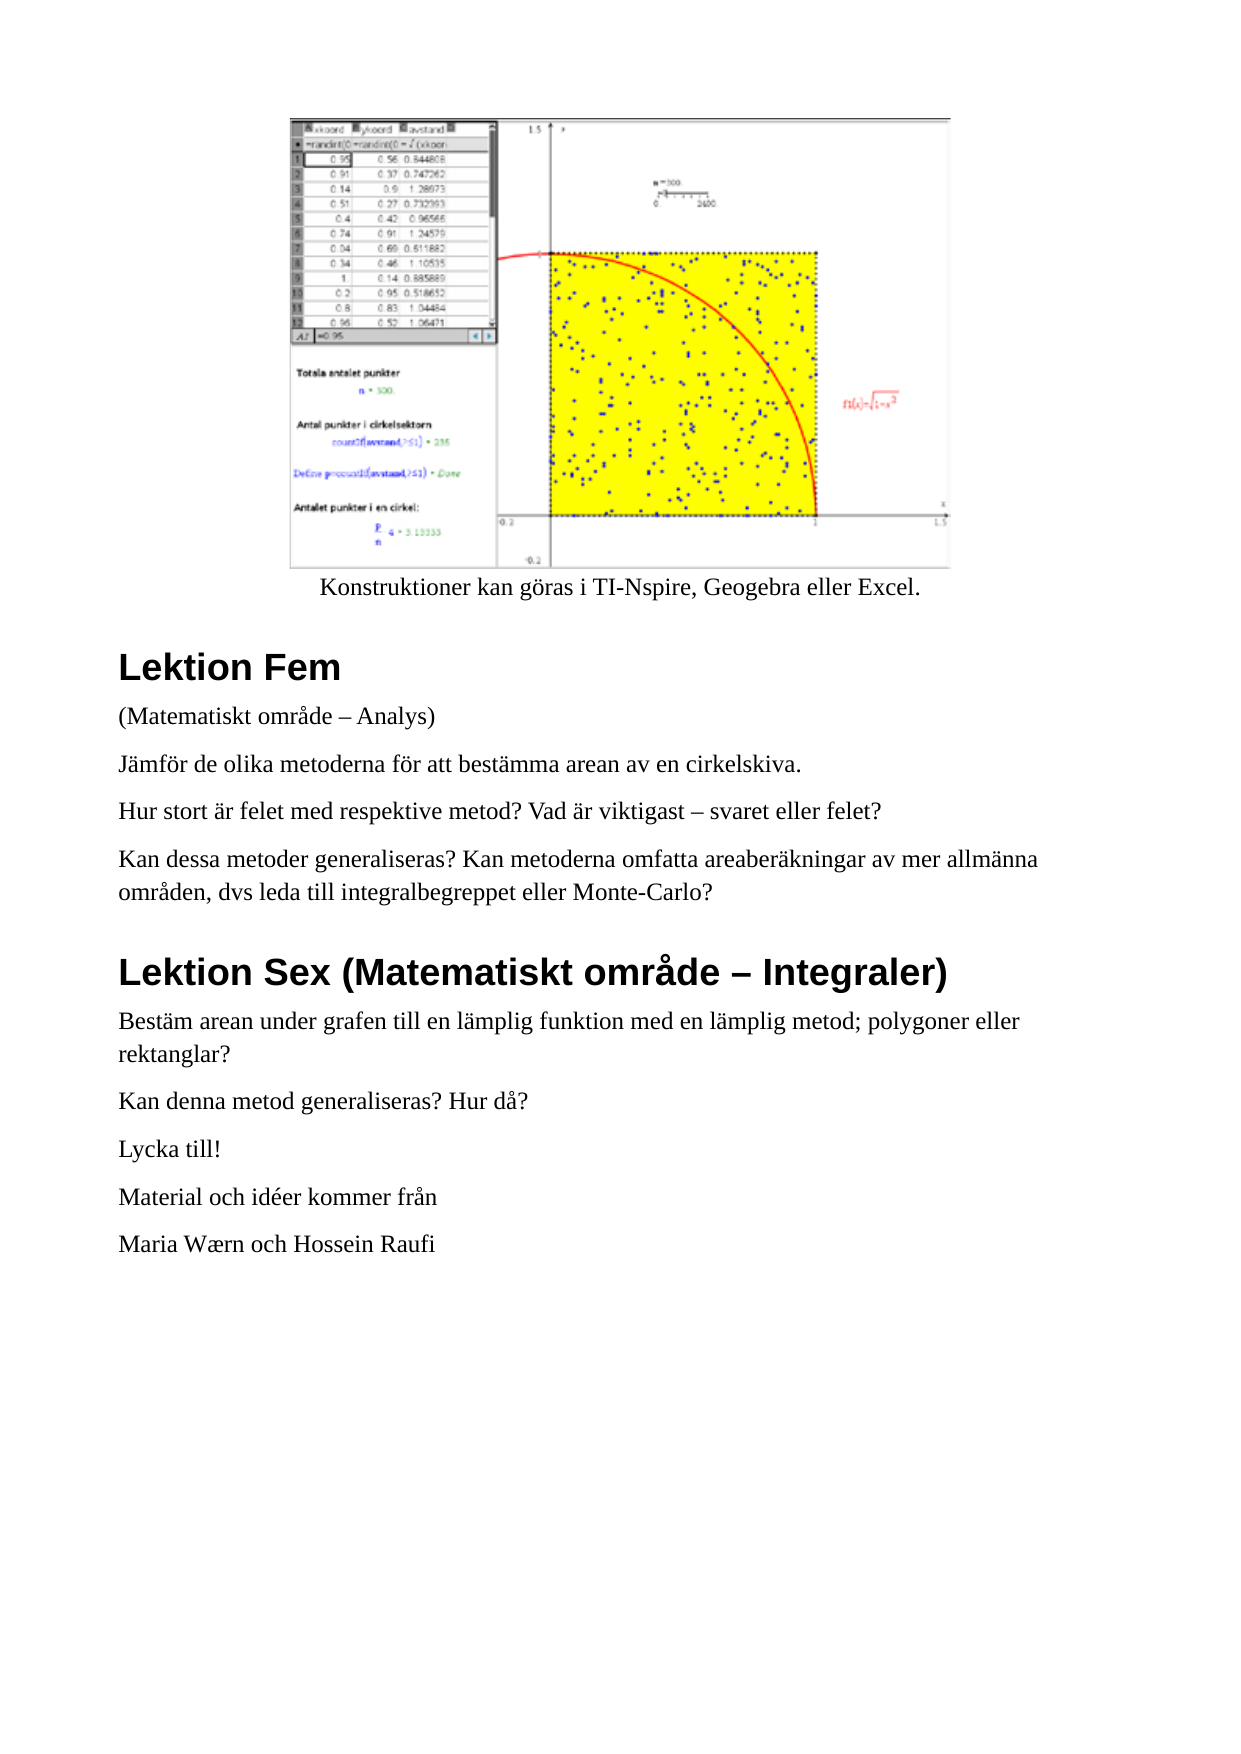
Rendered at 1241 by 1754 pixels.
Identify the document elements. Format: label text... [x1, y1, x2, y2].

text Lycka till! [118, 1134, 1122, 1163]
text Material och idéer kommer från [118, 1182, 1122, 1210]
text Konstruktioner kan göras i TI-Nspire, Geogebra eller Excel. [118, 118, 1122, 601]
subtitle Lektion Sex (Matematiskt område – Integraler) [118, 949, 1122, 993]
text Kan dessa metoder generaliseras? Kan metoderna omfatta areaberäkningar av mer allmänna områden, dvs leda till integralbegreppet eller Monte-Carlo? [118, 844, 1122, 906]
text Hur stort är felet med respektive metod? Vad är viktigast – svaret eller felet? [118, 796, 1122, 825]
text Maria Wærn och Hossein Raufi [118, 1229, 1122, 1258]
text Bestäm arean under grafen till en lämplig funktion med en lämplig metod; polygoner eller rektanglar? [118, 1006, 1122, 1067]
text Jämför de olika metoderna för att bestämma arean av en cirkelskiva. [118, 749, 1122, 777]
text (Matematiskt område – Analys) [118, 701, 1122, 730]
text Kan denna metod generaliseras? Hur då? [118, 1086, 1122, 1115]
subtitle Lektion Fem [118, 645, 1122, 689]
picture [289, 118, 951, 569]
